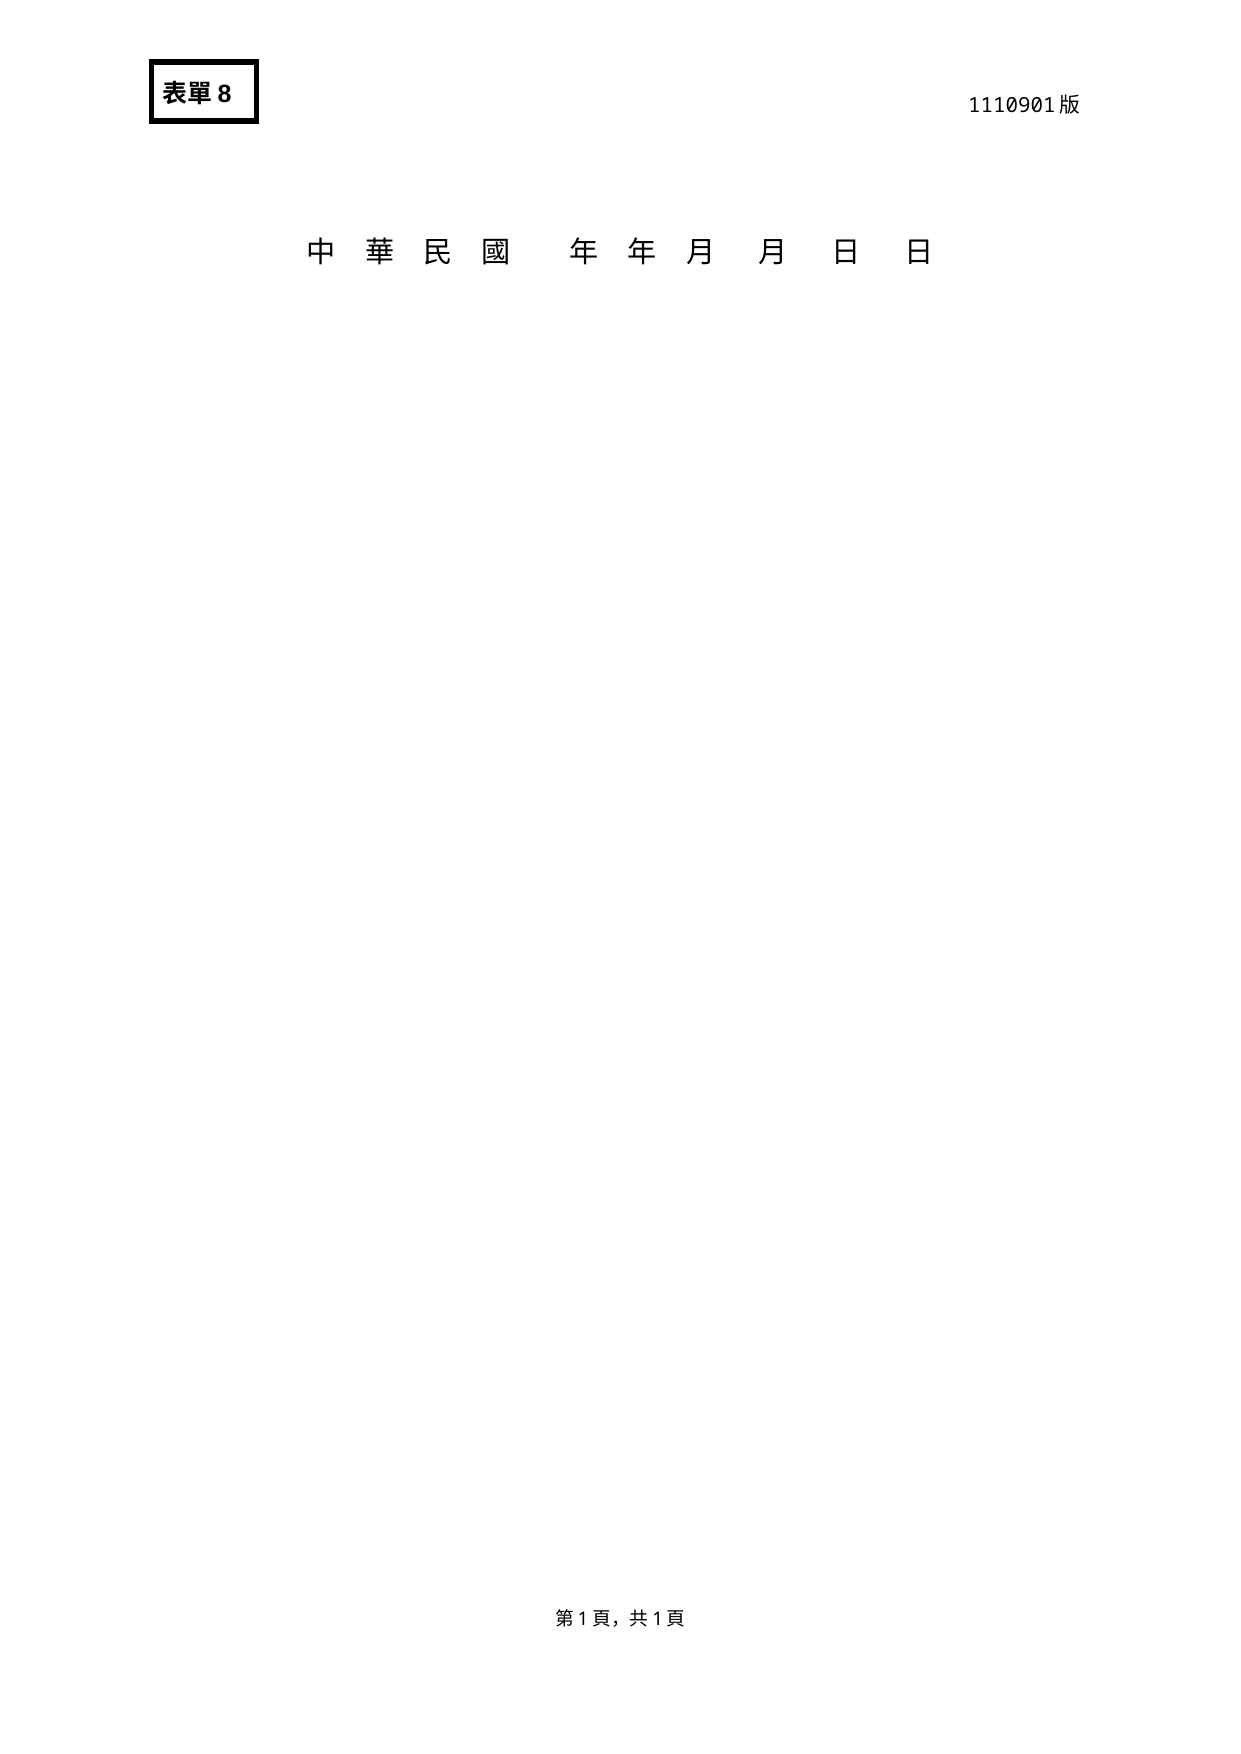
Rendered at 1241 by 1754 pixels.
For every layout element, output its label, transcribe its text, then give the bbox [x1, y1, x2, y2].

text 中 華 民 國 年 年 月 月 日 日 [150, 229, 1090, 271]
